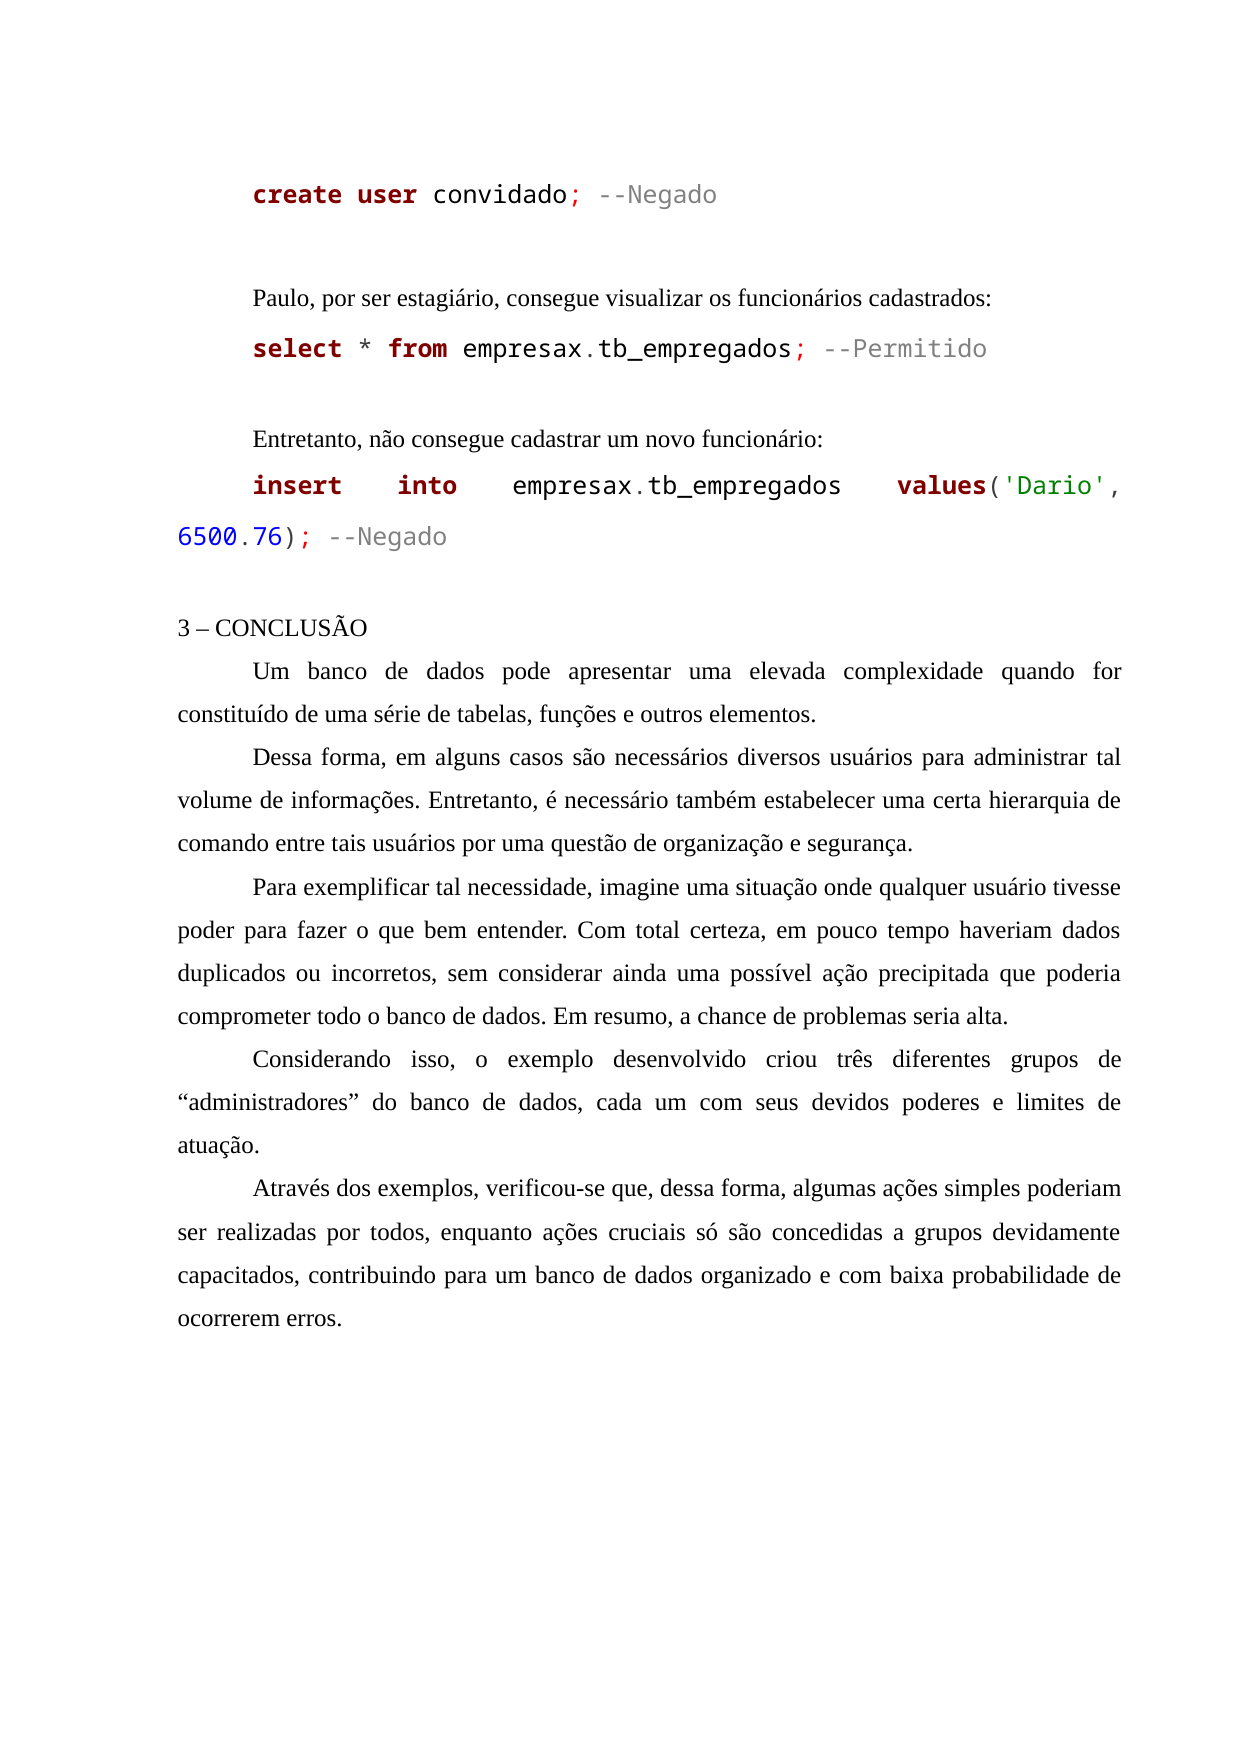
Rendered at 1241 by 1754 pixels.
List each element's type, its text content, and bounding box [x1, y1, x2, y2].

text Paulo, por ser estagiário, consegue visualizar os funcionários cadastrados: [177, 279, 1122, 313]
text Considerando isso, o exemplo desenvolvido criou três diferentes grupos de “administradores” do banco de dados, cada um com seus devidos poderes e limites de atuação. [177, 1044, 1122, 1159]
text Para exemplificar tal necessidade, imagine uma situação onde qualquer usuário tivesse poder para fazer o que bem entender. Com total certeza, em pouco tempo haveriam dados duplicados ou incorretos, sem considerar ainda uma possível ação precipitada que poderia comprometer todo o banco de dados. Em resumo, a chance de problemas seria alta. [177, 872, 1122, 1030]
text Entretanto, não consegue cadastrar um novo funcionário: [177, 424, 1122, 453]
text select * from empresax.tb_empregados; --Permitido [177, 330, 1122, 364]
text 3 – CONCLUSÃO [177, 613, 1122, 642]
text Através dos exemplos, verificou-se que, dessa forma, algumas ações simples poderiam ser realizadas por todos, enquanto ações cruciais só são concedidas a grupos devidamente capacitados, contribuindo para um banco de dados organizado e com baixa probabilidade de ocorrerem erros. [177, 1173, 1122, 1332]
text Dessa forma, em alguns casos são necessários diversos usuários para administrar tal volume de informações. Entretanto, é necessário também estabelecer uma certa hierarquia de comando entre tais usuários por uma questão de organização e segurança. [177, 742, 1122, 857]
text Um banco de dados pode apresentar uma elevada complexidade quando for constituído de uma série de tabelas, funções e outros elementos. [177, 656, 1122, 728]
text insert into empresax.tb_empregados values('Dario', 6500.76); --Negado [177, 468, 1122, 553]
text create user convidado; --Negado [177, 177, 1122, 211]
